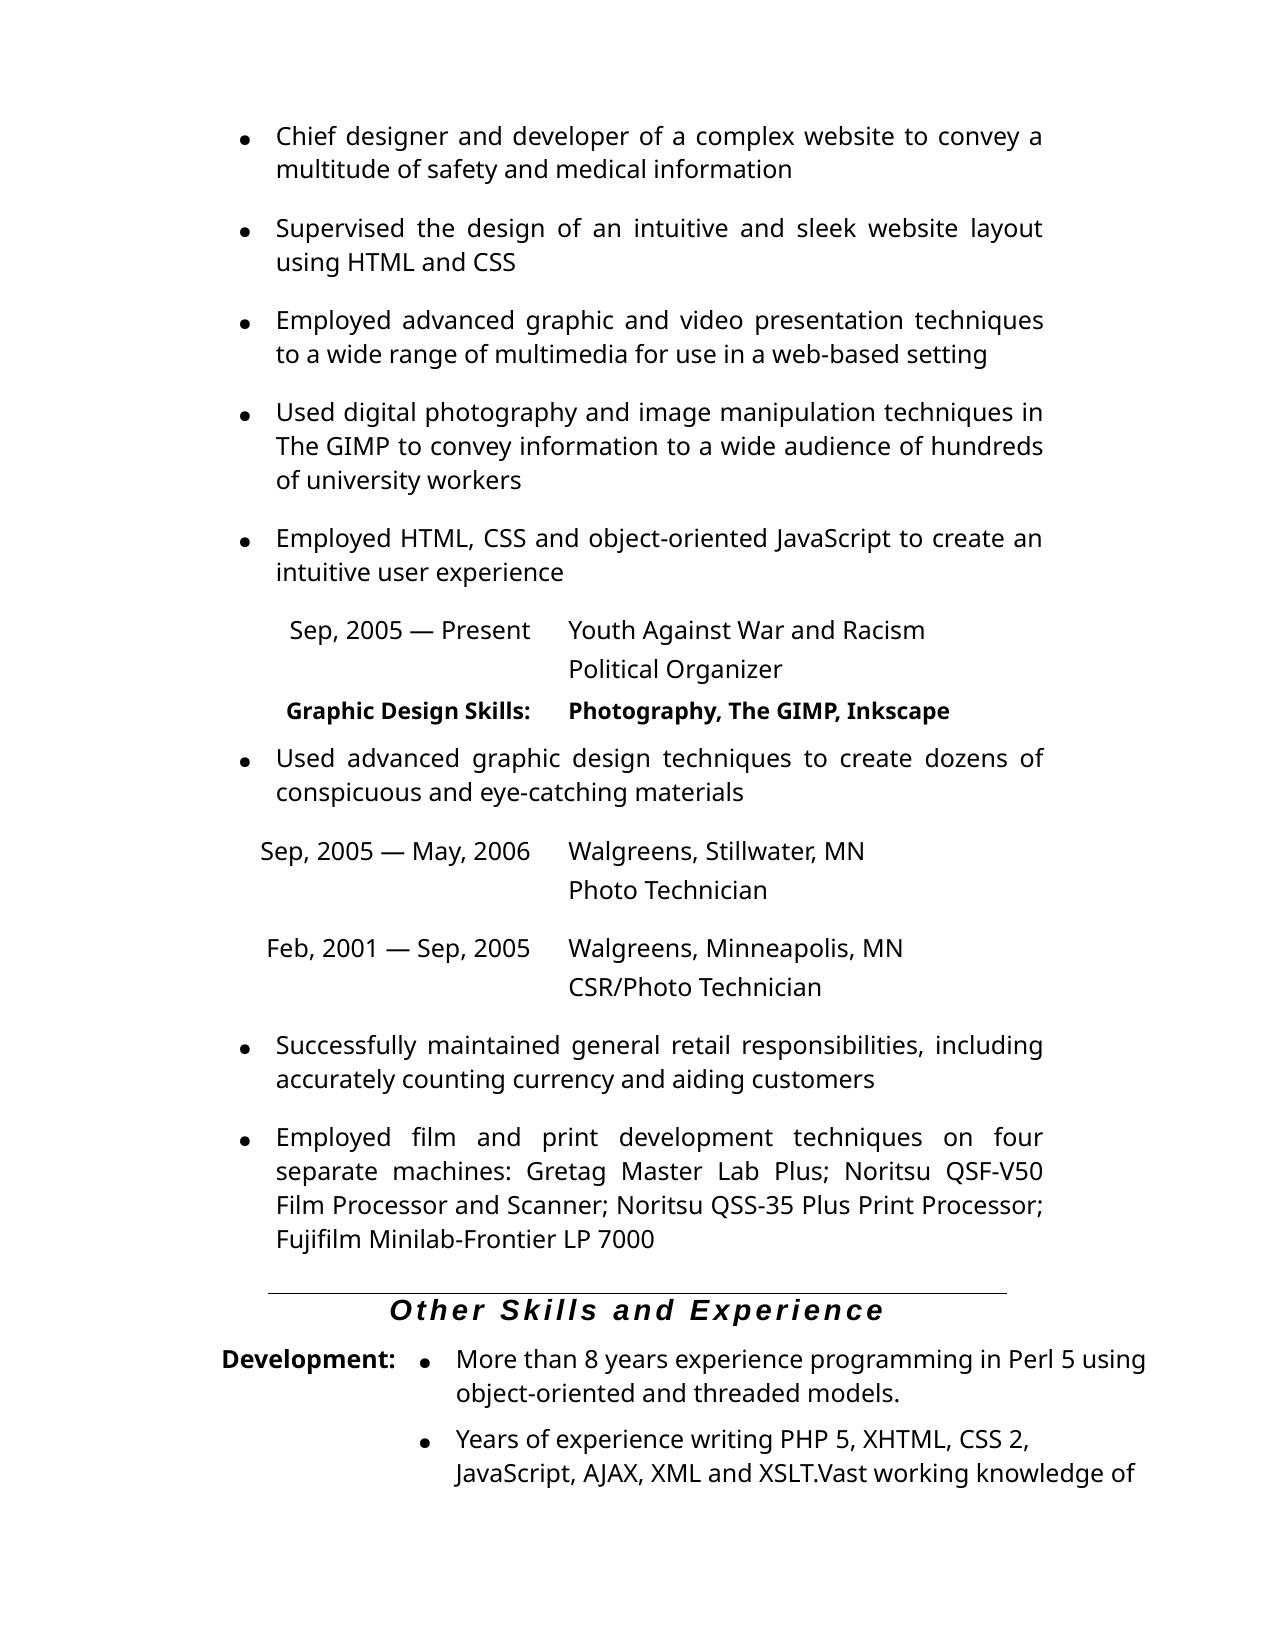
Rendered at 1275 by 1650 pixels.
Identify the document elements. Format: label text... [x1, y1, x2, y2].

table_cell Feb, 2001 ― Sep, 2005 [118, 918, 531, 1016]
table_header Development: [118, 1342, 396, 1490]
table_header Sep, 2005 ― Present [118, 601, 531, 695]
table_cell Photography, The GIMP, Inkscape [531, 695, 1157, 729]
list Used advanced graphic design techniques to create dozens of conspicuous and eye-catching materials [238, 741, 1044, 809]
table_header More than 8 years experience programming in Perl 5 using object-oriented and threaded models. Years of experience writing PHP 5, XHTML, CSS 2, JavaScript, AJAX, XML and XSLT.Vast working knowledge of [396, 1342, 1157, 1490]
table_cell Walgreens, Minneapolis, MN CSR/Photo Technician [531, 918, 1157, 1016]
list Successfully maintained general retail responsibilities, including accurately counting currency and aiding customers [238, 1027, 1044, 1096]
subtitle Other Skills and Experience [268, 1294, 1007, 1327]
list Chief designer and developer of a complex website to convey a multitude of safety and medical information [238, 118, 1044, 186]
list Employed HTML, CSS and object-oriented JavaScript to create an intuitive user experience [238, 521, 1044, 589]
table_header Sep, 2005 ― May, 2006 [118, 821, 531, 918]
list Used digital photography and image manipulation techniques in The GIMP to convey information to a wide audience of hundreds of university workers [238, 394, 1044, 497]
table_cell Graphic Design Skills: [118, 695, 531, 729]
table_header Walgreens, Stillwater, MN Photo Technician [531, 821, 1157, 918]
list Supervised the design of an intuitive and sleek website layout using HTML and CSS [238, 210, 1044, 278]
list Employed film and print development techniques on four separate machines: Gretag Master Lab Plus; Noritsu QSF-V50 Film Processor and Scanner; Noritsu QSS-35 Plus Print Processor; Fujifilm Minilab-Frontier LP 7000 [238, 1119, 1044, 1256]
list Employed advanced graphic and video presentation techniques to a wide range of multimedia for use in a web-based setting [238, 302, 1044, 370]
table_header Youth Against War and Racism Political Organizer [531, 601, 1157, 695]
